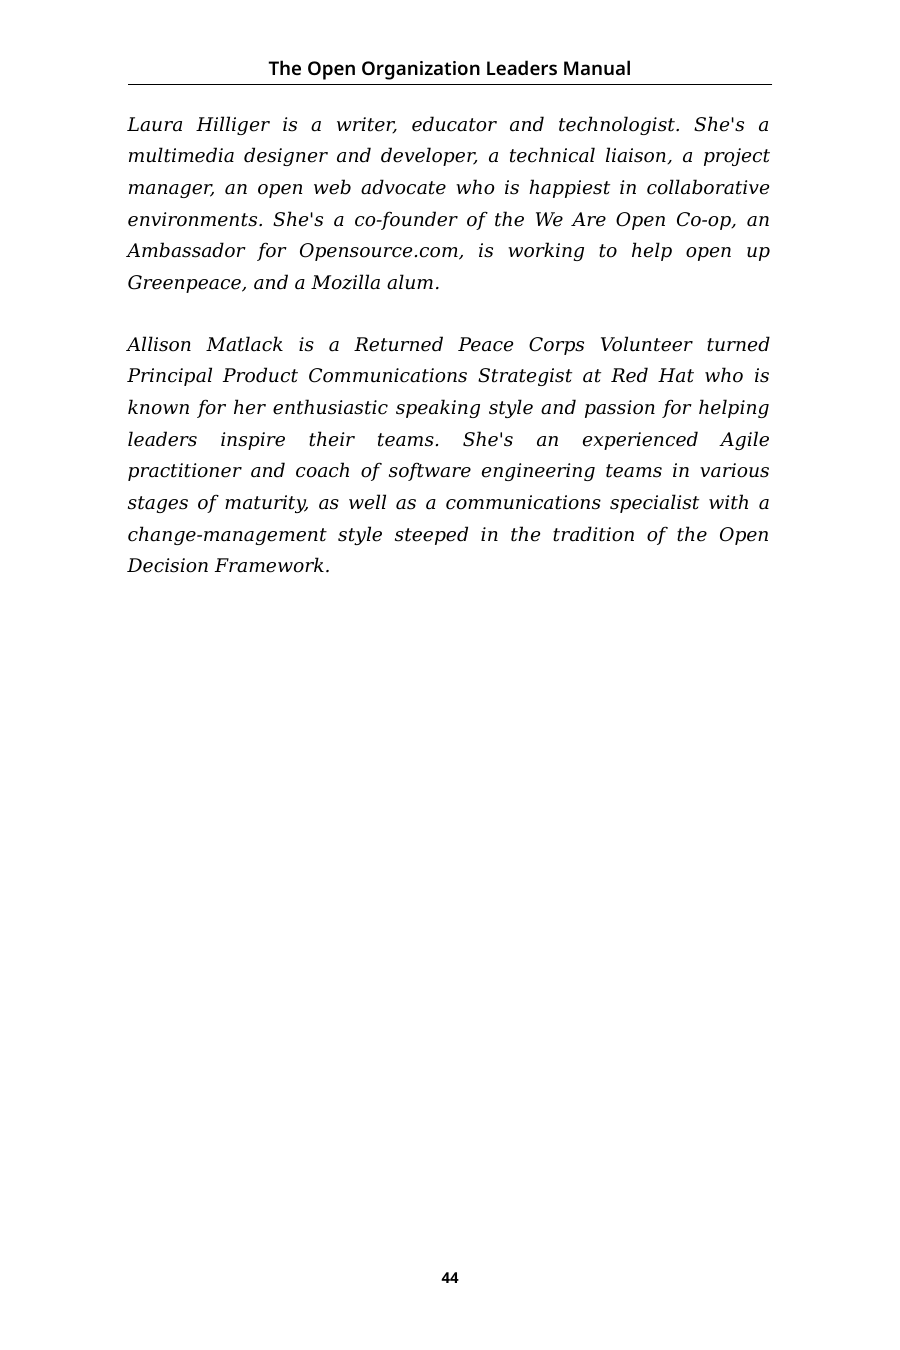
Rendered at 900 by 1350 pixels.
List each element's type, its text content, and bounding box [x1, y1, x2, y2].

text Laura Hilliger is a writer, educator and technologist. She's a multimedia designer and developer, a technical liaison, a project manager, an open web advocate who is happiest in collaborative environments. She's a co-founder of the We Are Open Co-op, an Ambassador for Opensource.com, is working to help open up Greenpeace, and a Mozilla alum. [127, 114, 772, 294]
text Allison Matlack is a Returned Peace Corps Volunteer turned Principal Product Communications Strategist at Red Hat who is known for her enthusiastic speaking style and passion for helping leaders inspire their teams. She's an experienced Agile practitioner and coach of software engineering teams in various stages of maturity, as well as a communications specialist with a change-management style steeped in the tradition of the Open Decision Framework. [127, 334, 772, 577]
